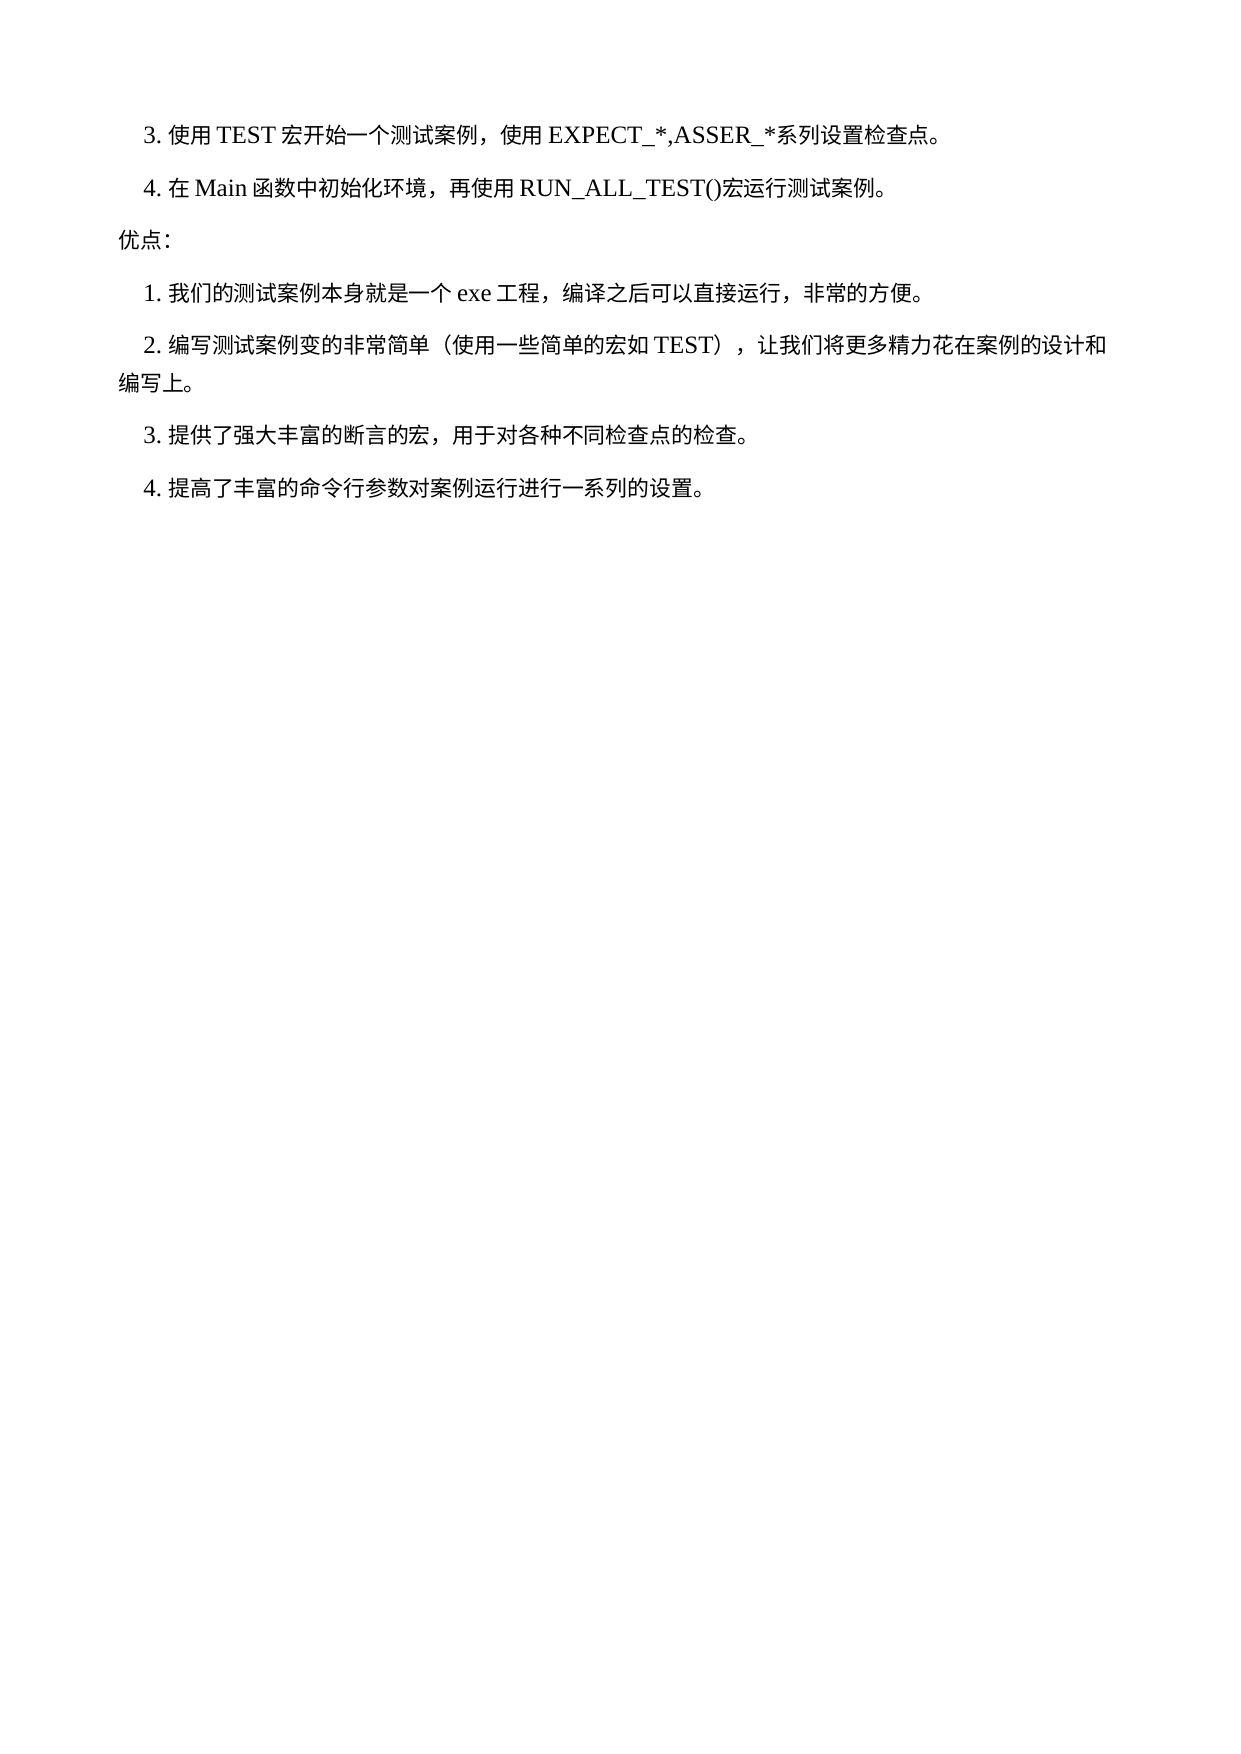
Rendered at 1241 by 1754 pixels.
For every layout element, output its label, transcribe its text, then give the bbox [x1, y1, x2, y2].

text 4. 在Main函数中初始化环境，再使用RUN_ALL_TEST()宏运行测试案例。 [118, 171, 1122, 202]
text 3. 使用TEST宏开始一个测试案例，使用EXPECT_*,ASSER_*系列设置检查点。 [118, 118, 1122, 150]
text 4. 提高了丰富的命令行参数对案例运行进行一系列的设置。 [118, 471, 1122, 503]
text 2. 编写测试案例变的非常简单（使用一些简单的宏如TEST），让我们将更多精力花在案例的设计和编写上。 [118, 328, 1122, 398]
text 1. 我们的测试案例本身就是一个exe工程，编译之后可以直接运行，非常的方便。 [118, 276, 1122, 307]
text 优点： [118, 223, 1122, 255]
text 3. 提供了强大丰富的断言的宏，用于对各种不同检查点的检查。 [118, 418, 1122, 450]
